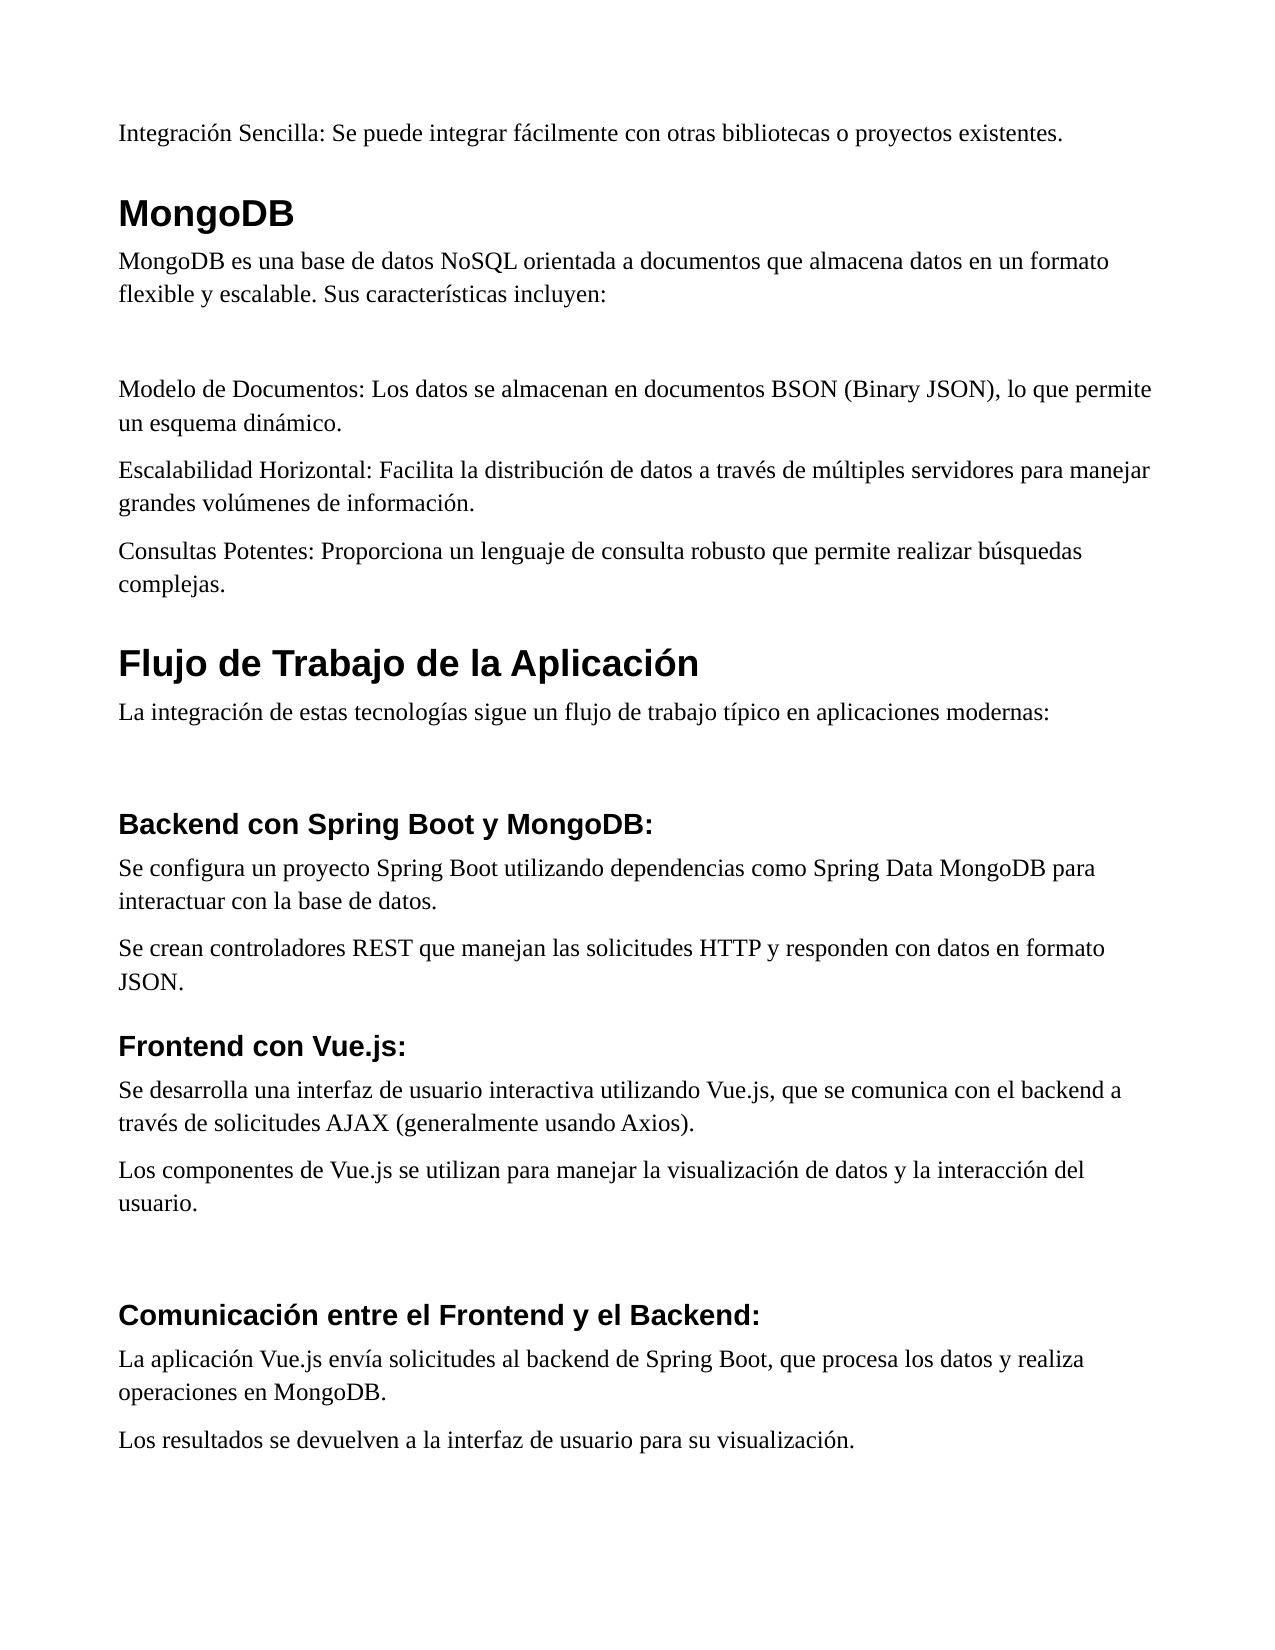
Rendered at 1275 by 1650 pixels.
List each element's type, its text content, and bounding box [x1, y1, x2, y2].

text Consultas Potentes: Proporciona un lenguaje de consulta robusto que permite realizar búsquedas complejas. [118, 536, 1157, 598]
text La aplicación Vue.js envía solicitudes al backend de Spring Boot, que procesa los datos y realiza operaciones en MongoDB. [118, 1344, 1157, 1406]
text Escalabilidad Horizontal: Facilita la distribución de datos a través de múltiples servidores para manejar grandes volúmenes de información. [118, 455, 1157, 517]
text Los resultados se devuelven a la interfaz de usuario para su visualización. [118, 1425, 1157, 1454]
text Los componentes de Vue.js se utilizan para manejar la visualización de datos y la interacción del usuario. [118, 1155, 1157, 1217]
text La integración de estas tecnologías sigue un flujo de trabajo típico en aplicaciones modernas: [118, 697, 1157, 726]
subtitle Backend con Spring Boot y MongoDB: [118, 807, 1157, 840]
text Integración Sencilla: Se puede integrar fácilmente con otras bibliotecas o proyectos existentes. [118, 118, 1157, 147]
subtitle Flujo de Trabajo de la Aplicación [118, 641, 1157, 684]
text Se crean controladores REST que manejan las solicitudes HTTP y responden con datos en formato JSON. [118, 933, 1157, 995]
subtitle MongoDB [118, 191, 1157, 234]
text Modelo de Documentos: Los datos se almacenan en documentos BSON (Binary JSON), lo que permite un esquema dinámico. [118, 374, 1157, 436]
subtitle Comunicación entre el Frontend y el Backend: [118, 1298, 1157, 1332]
text Se configura un proyecto Spring Boot utilizando dependencias como Spring Data MongoDB para interactuar con la base de datos. [118, 853, 1157, 915]
text Se desarrolla una interfaz de usuario interactiva utilizando Vue.js, que se comunica con el backend a través de solicitudes AJAX (generalmente usando Axios). [118, 1075, 1157, 1137]
text MongoDB es una base de datos NoSQL orientada a documentos que almacena datos en un formato flexible y escalable. Sus características incluyen: [118, 246, 1157, 308]
subtitle Frontend con Vue.js: [118, 1029, 1157, 1062]
